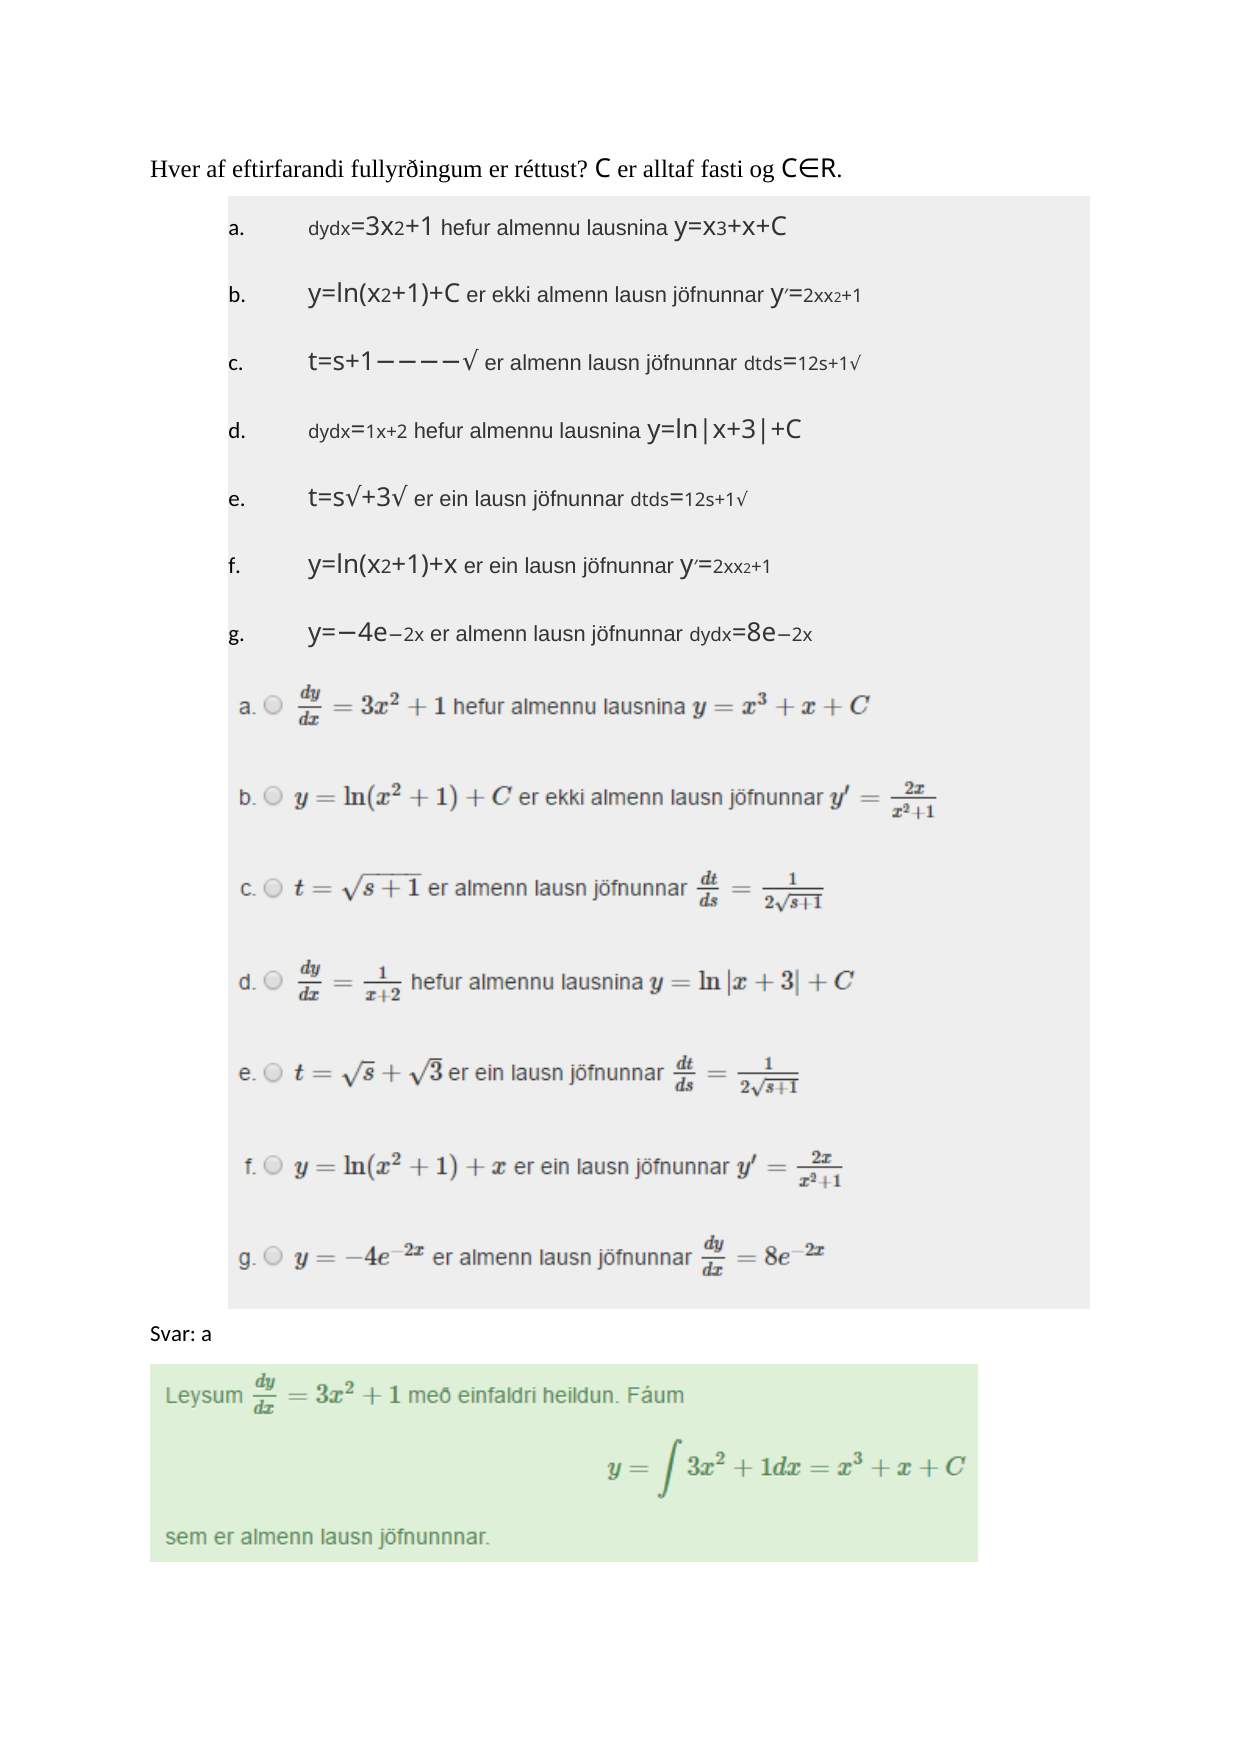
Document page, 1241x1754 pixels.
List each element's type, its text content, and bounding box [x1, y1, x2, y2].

list dydx=3x2+1 hefur almennu lausnina y=x3+x+C [228, 196, 1090, 243]
list y=ln(x2+1)+C er ekki almenn lausn jöfnunnar y′=2xx2+1 [228, 264, 1090, 311]
list t=s+1−−−−√ er almenn lausn jöfnunnar dtds=12s+1√ [228, 331, 1090, 378]
list y=−4e−2x er almenn lausn jöfnunnar dydx=8e−2x [228, 602, 1090, 649]
text Svar: a [150, 1319, 1090, 1347]
text Hver af eftirfarandi fullyrðingum er réttust? C er alltaf fasti og C∈R. [150, 150, 1090, 186]
list y=ln(x2+1)+x er ein lausn jöfnunnar y′=2xx2+1 [228, 534, 1090, 581]
list t=s√+3√ er ein lausn jöfnunnar dtds=12s+1√ [228, 467, 1090, 514]
list dydx=1x+2 hefur almennu lausnina y=ln|x+3|+C [228, 399, 1090, 446]
